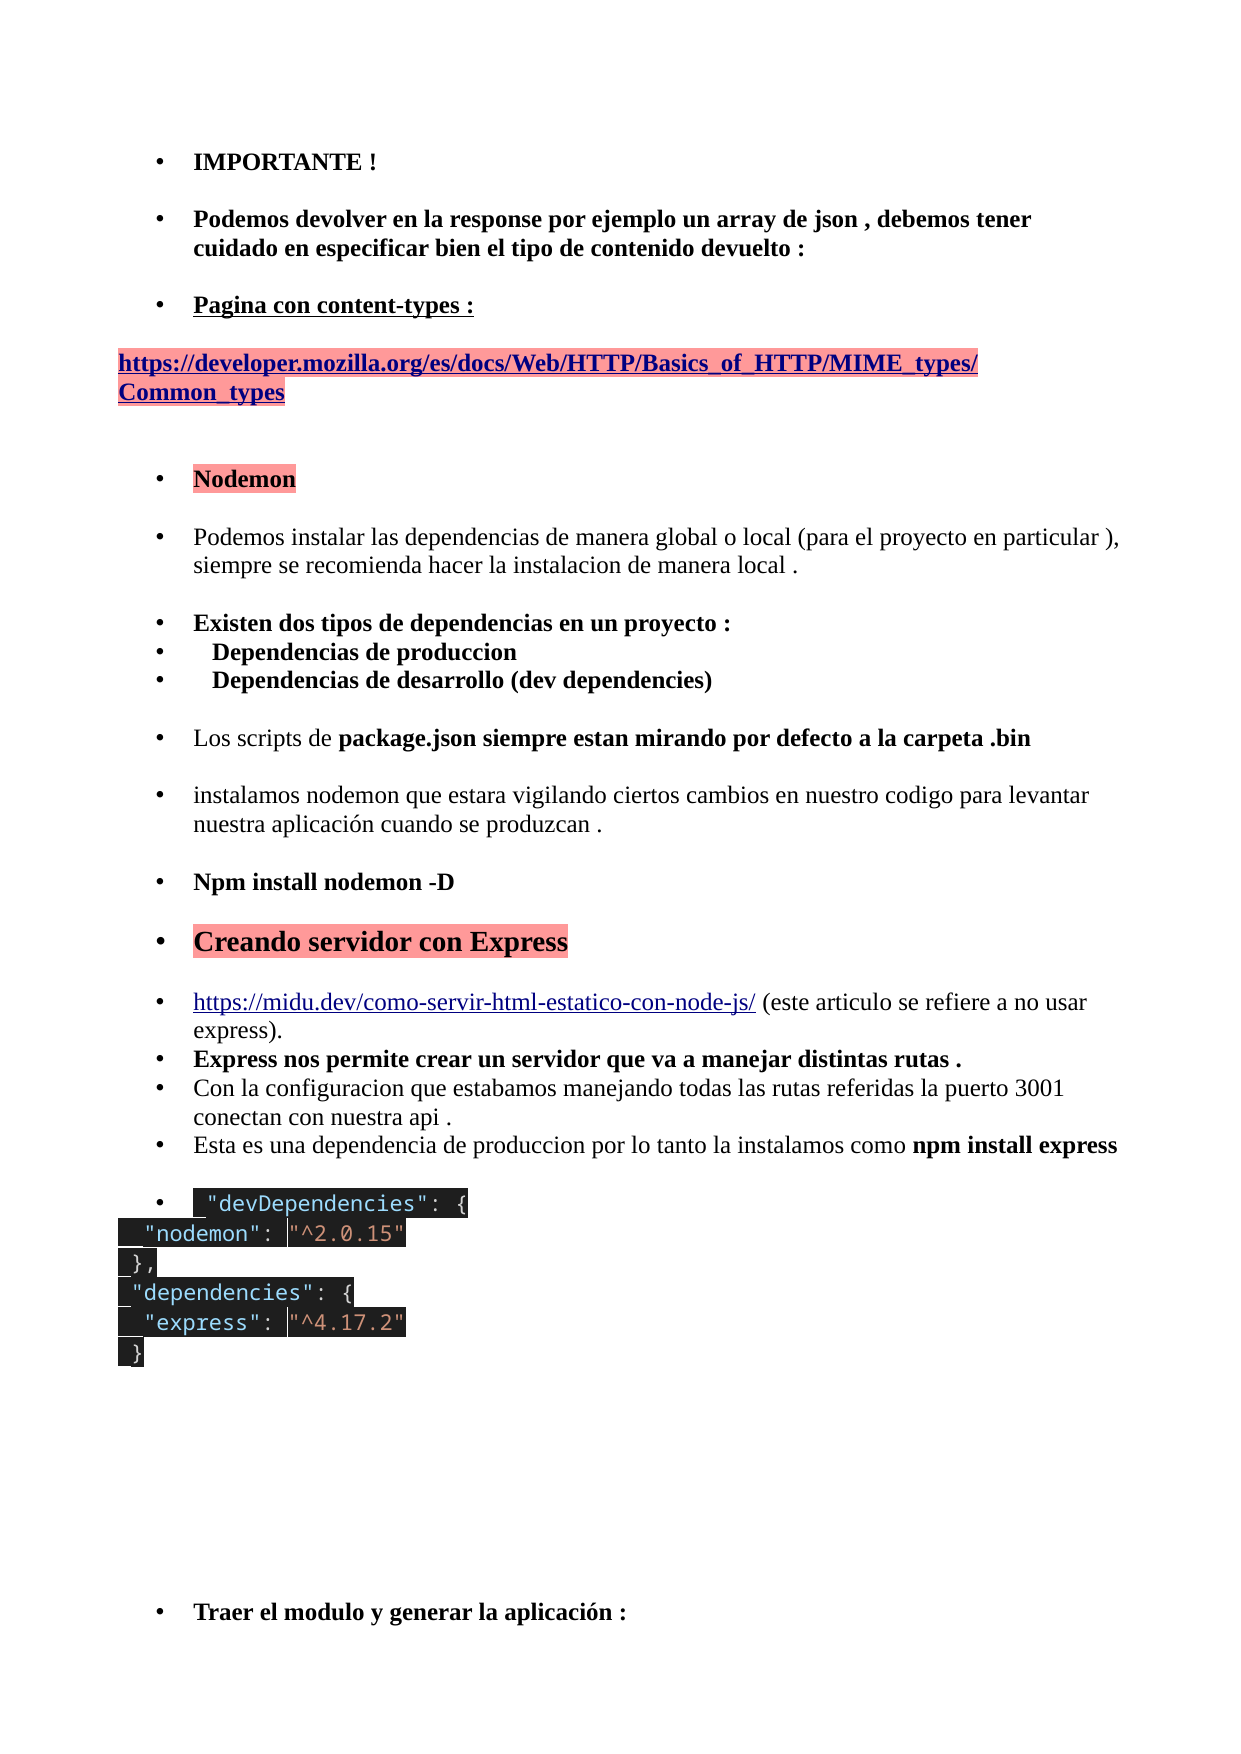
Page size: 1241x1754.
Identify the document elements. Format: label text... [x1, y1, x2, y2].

list Traer el modulo y generar la aplicación : [156, 1597, 1122, 1625]
list instalamos nodemon que estara vigilando ciertos cambios en nuestro codigo para levantar nuestra aplicación cuando se produzcan . [156, 780, 1122, 838]
list Npm install nodemon -D [156, 867, 1122, 895]
list Dependencias de produccion [156, 637, 1122, 665]
list IMPORTANTE ! [156, 147, 1122, 176]
list Pagina con content-types : [156, 291, 1122, 319]
list Los scripts de package.json siempre estan mirando por defecto a la carpeta .bin [156, 723, 1122, 752]
list Express nos permite crear un servidor que va a manejar distintas rutas . [156, 1044, 1122, 1073]
list Podemos instalar las dependencias de manera global o local (para el proyecto en particular ), siempre se recomienda hacer la instalacion de manera local . [156, 522, 1122, 579]
list "devDependencies": { [156, 1188, 1122, 1218]
list Podemos devolver en la response por ejemplo un array de json , debemos tener cuidado en especificar bien el tipo de contenido devuelto : [156, 204, 1122, 262]
text "express": "^4.17.2" [118, 1307, 1122, 1337]
text https://developer.mozilla.org/es/docs/Web/HTTP/Basics_of_HTTP/MIME_types/Common_types [118, 348, 1122, 406]
list Esta es una dependencia de produccion por lo tanto la instalamos como npm install express [156, 1130, 1122, 1159]
list Creando servidor con Express [156, 924, 1122, 958]
list Con la configuracion que estabamos manejando todas las rutas referidas la puerto 3001 conectan con nuestra api . [156, 1073, 1122, 1130]
list Dependencias de desarrollo (dev dependencies) [156, 665, 1122, 694]
text }, [118, 1247, 1122, 1277]
list https://midu.dev/como-servir-html-estatico-con-node-js/ (este articulo se refiere a no usar express). [156, 987, 1122, 1044]
text } [118, 1337, 1122, 1367]
text "nodemon": "^2.0.15" [118, 1218, 1122, 1247]
list Nodemon [156, 464, 1122, 493]
text "dependencies": { [118, 1277, 1122, 1307]
list Existen dos tipos de dependencias en un proyecto : [156, 608, 1122, 637]
